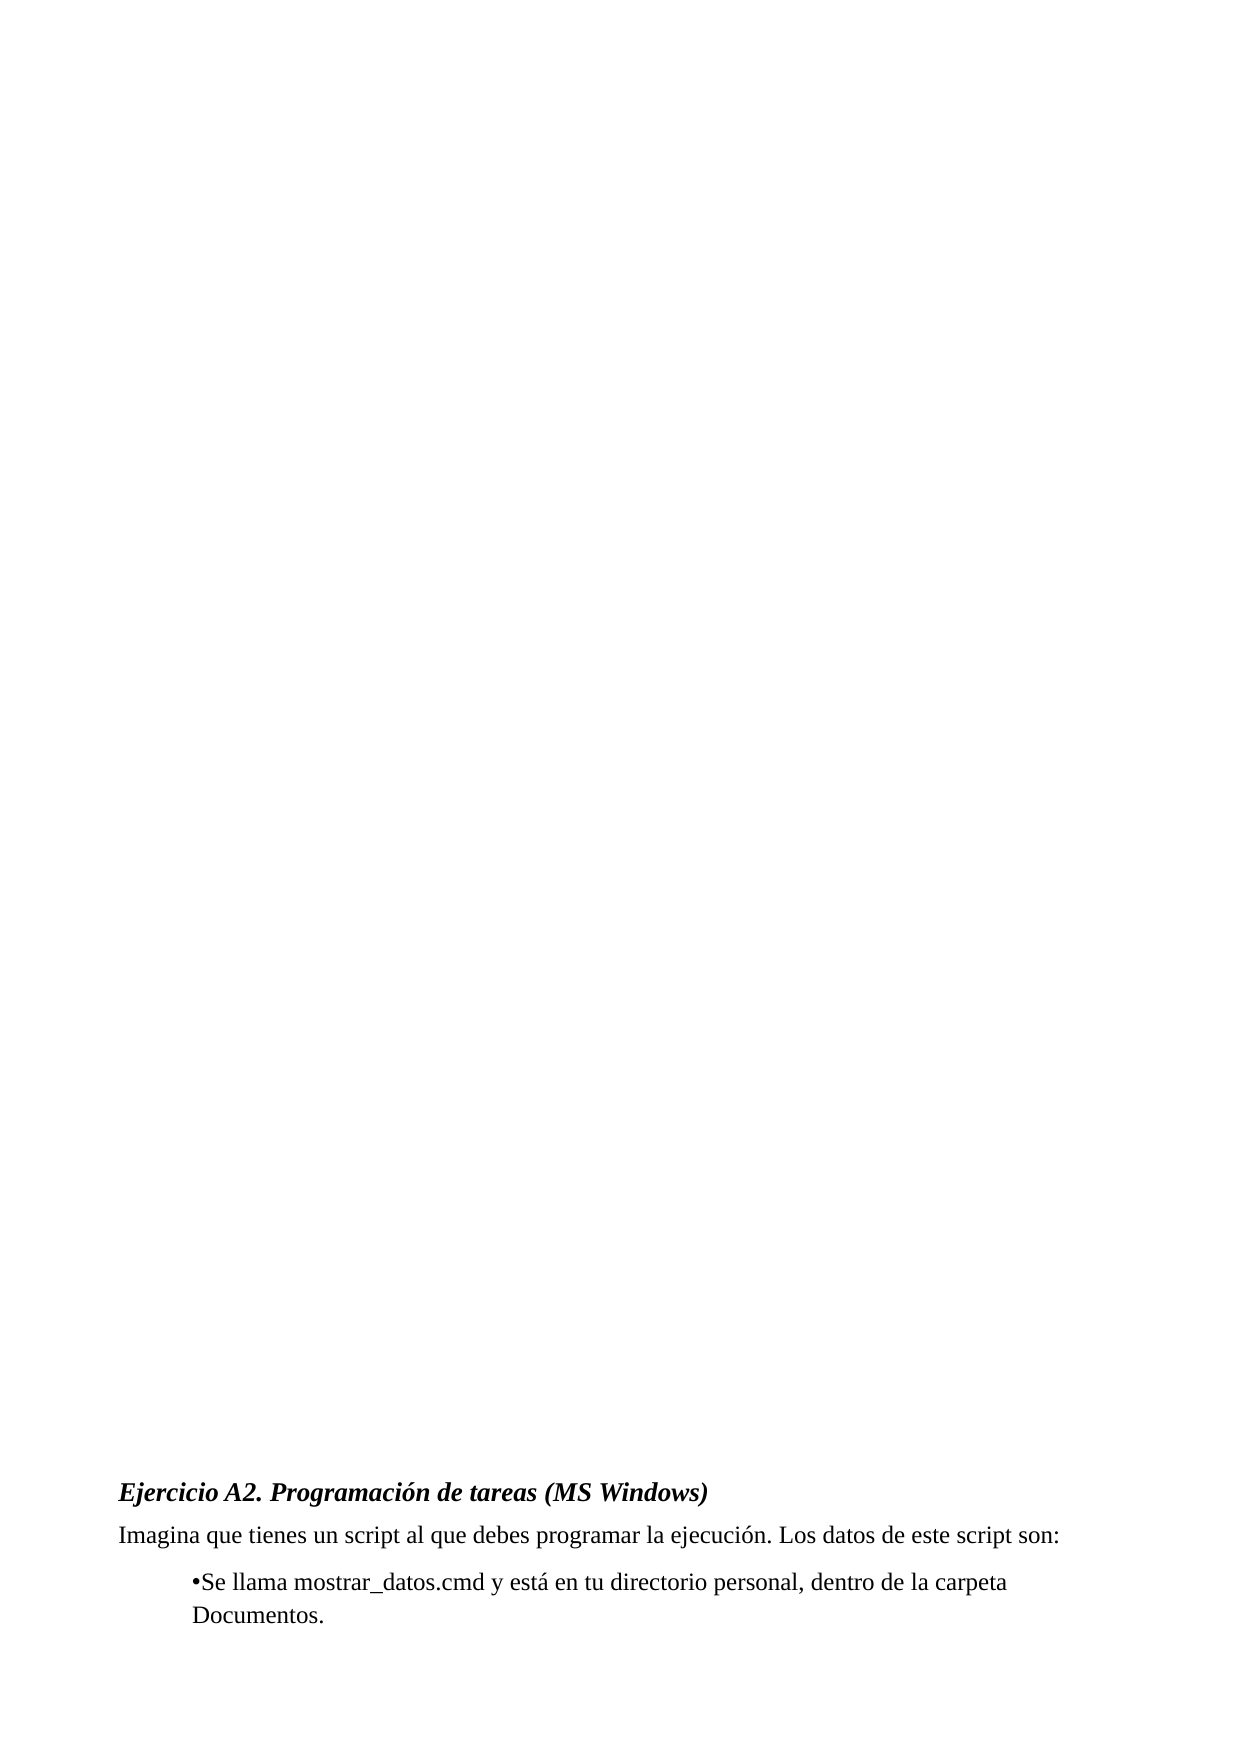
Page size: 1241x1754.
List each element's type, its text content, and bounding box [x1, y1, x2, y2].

subtitle Ejercicio A2. Programación de tareas (MS Windows) [118, 1476, 1122, 1507]
text Imagina que tienes un script al que debes programar la ejecución. Los datos de este script son: [118, 1520, 1122, 1548]
list Se llama mostrar_datos.cmd y está en tu directorio personal, dentro de la carpeta Documentos. [118, 1567, 1122, 1629]
